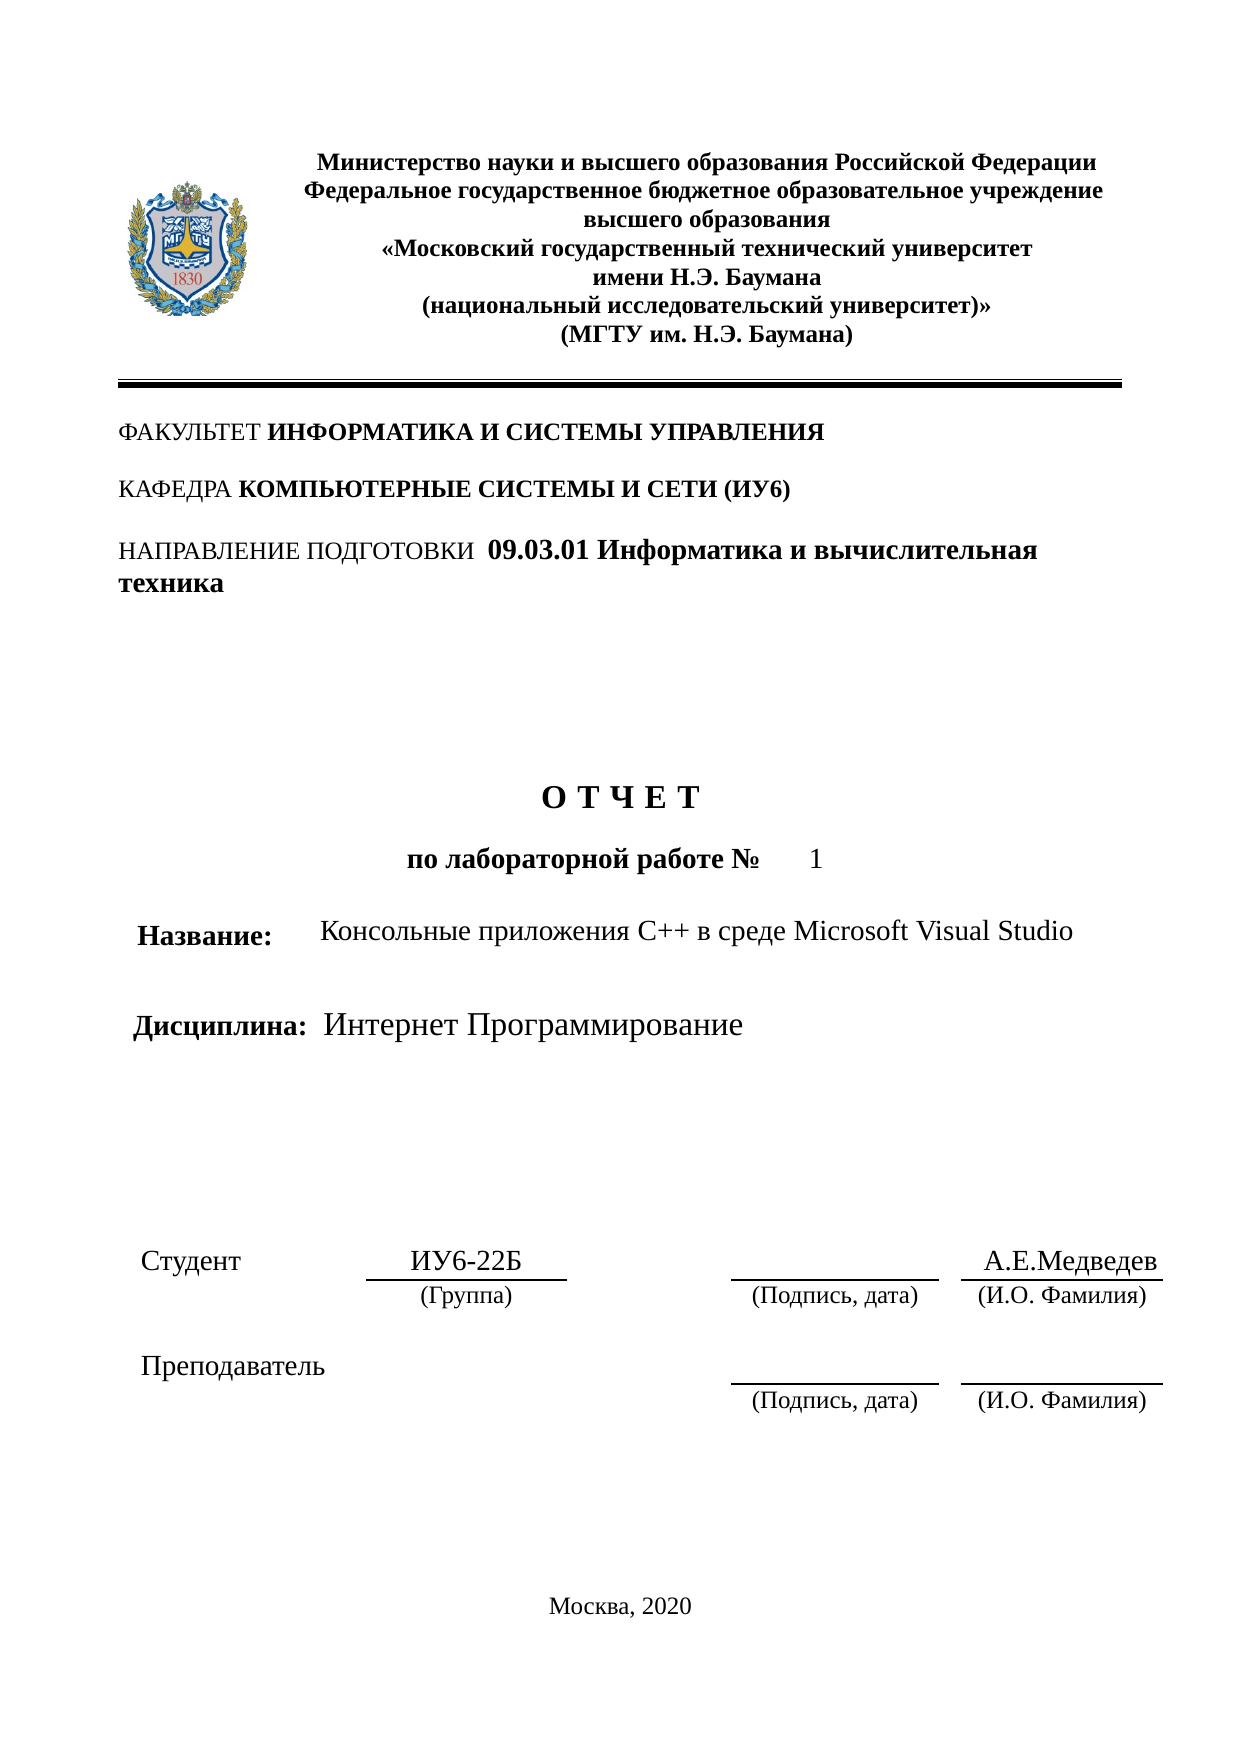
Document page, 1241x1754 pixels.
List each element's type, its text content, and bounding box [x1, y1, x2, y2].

table_cell [129, 1281, 354, 1314]
text ФАКУЛЬТЕТ Информатика и системы управления [118, 417, 1122, 446]
table_cell (Подпись, дата) [720, 1385, 950, 1418]
table_cell [354, 1314, 578, 1348]
table_cell (И.О. Фамилия) [950, 1281, 1174, 1314]
subtitle Отчет [118, 777, 1122, 816]
picture [127, 181, 248, 318]
table_header Министерство науки и высшего образования Российской Федерации Федеральное государственное бюджетное образовательное учреждение высшего образования «Московский государственный технический университет имени Н.Э. Баумана (национальный исследовательский университет)» (МГТУ им. Н.Э. Баумана) [266, 147, 1148, 348]
table_cell [129, 1385, 354, 1418]
text Москва, 2020 [118, 1591, 1122, 1619]
table_cell [129, 1314, 354, 1348]
table_header [720, 1243, 950, 1281]
table_header [118, 147, 266, 348]
table_cell (И.О. Фамилия) [950, 1385, 1174, 1418]
table_header [578, 1243, 719, 1281]
table_cell [720, 1314, 950, 1348]
table_cell Преподаватель [129, 1348, 354, 1385]
table_cell [720, 1348, 950, 1385]
table_cell [354, 1348, 578, 1385]
table_header Студент [129, 1243, 354, 1281]
table_cell [950, 1314, 1174, 1348]
text КАФЕДРА Компьютерные системы и сети (ИУ6) [118, 474, 1122, 503]
text НАПРАВЛЕНИЕ ПОДГОТОВКИ 09.03.01 Информатика и вычислительная техника [118, 532, 1122, 599]
table_cell [578, 1348, 719, 1385]
table_cell [578, 1385, 719, 1418]
subtitle Консольные приложения C++ в среде Microsoft Visual Studio [301, 913, 1122, 946]
text Дисциплина: Интернет Программирование [133, 1004, 1122, 1042]
table_header ИУ6-22Б [354, 1243, 578, 1281]
table_cell [354, 1385, 578, 1418]
table_header А.Е.Медведев [950, 1243, 1174, 1281]
table_cell (Подпись, дата) [720, 1281, 950, 1314]
table_cell [950, 1348, 1174, 1385]
table_cell [578, 1314, 719, 1348]
text Название: [137, 918, 286, 952]
table_cell [578, 1281, 719, 1314]
table_cell (Группа) [354, 1281, 578, 1314]
table_header 1 [779, 841, 853, 874]
